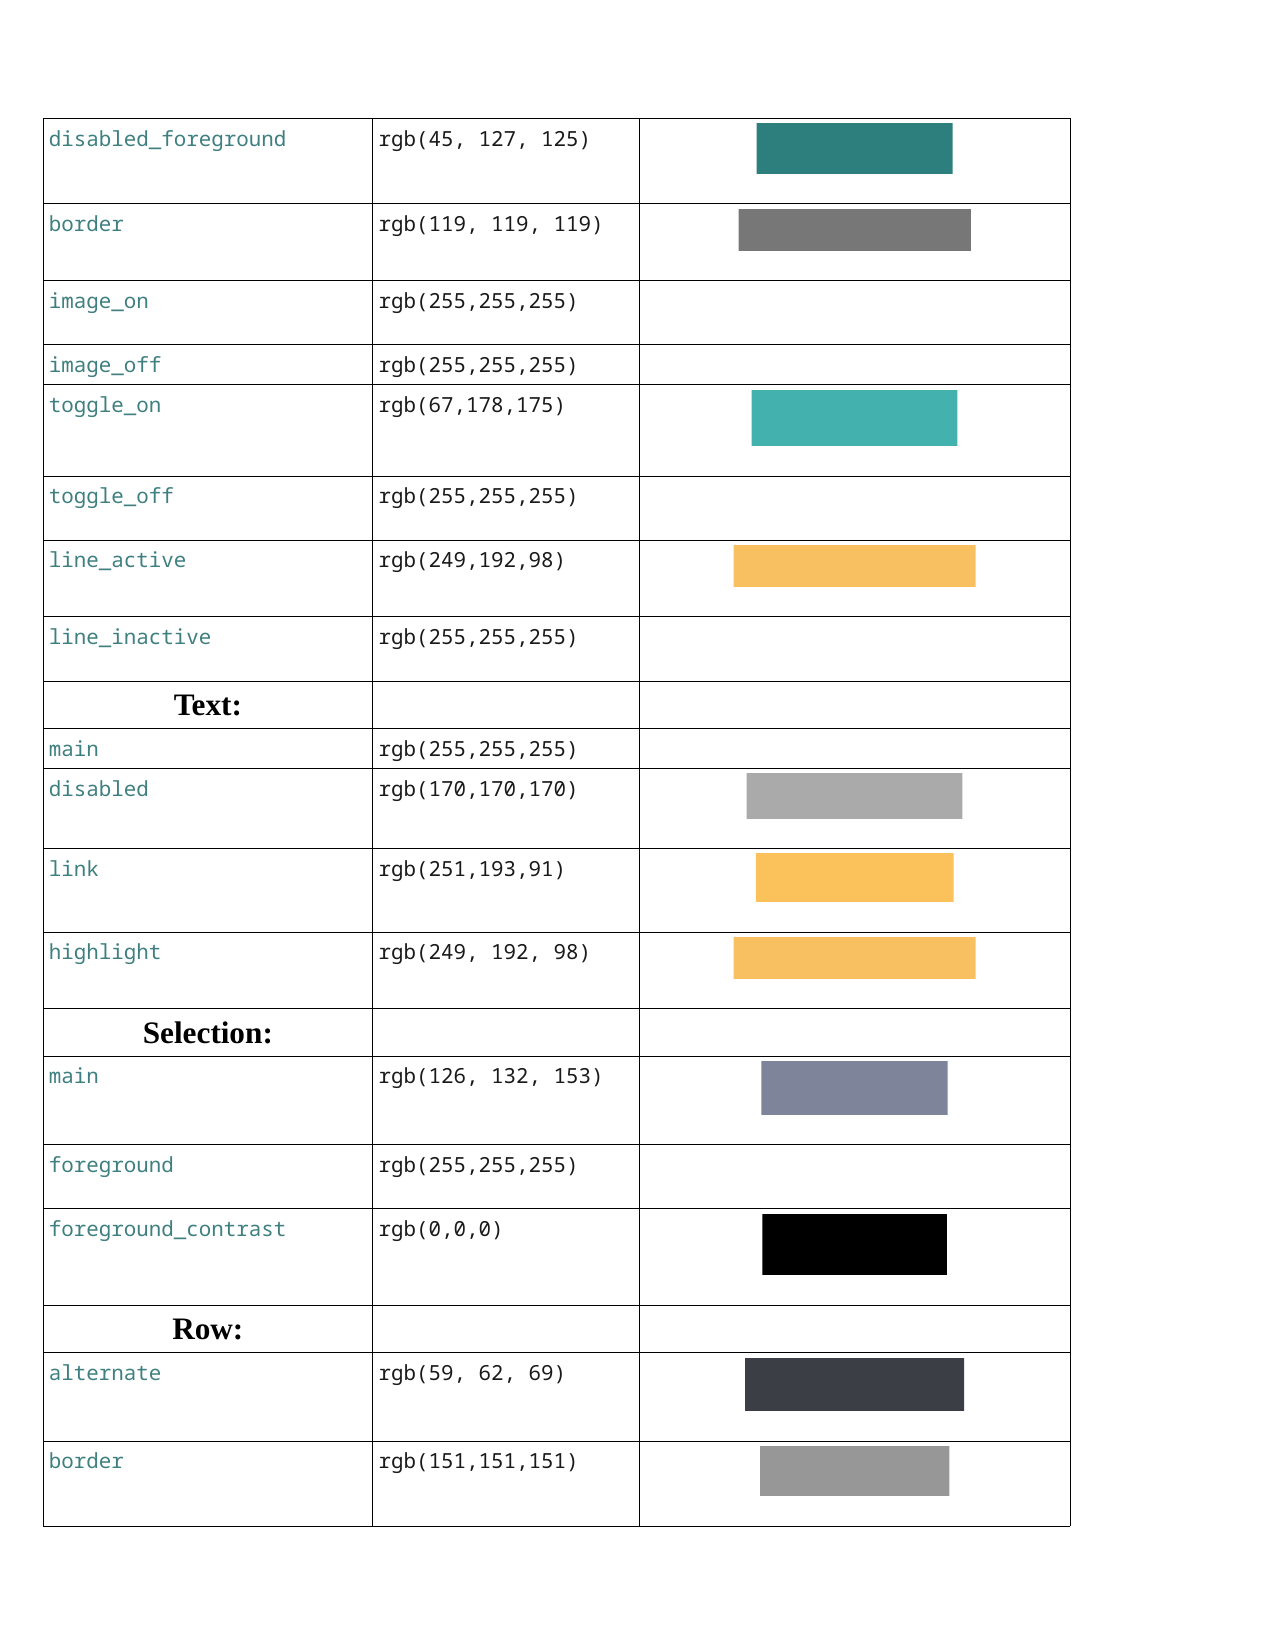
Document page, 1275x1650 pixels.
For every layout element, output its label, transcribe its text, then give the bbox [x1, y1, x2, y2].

table_cell [640, 1145, 1070, 1208]
table_cell image_on [44, 281, 372, 344]
table_cell disabled_foreground [44, 119, 372, 203]
table_cell rgb(0,0,0) [373, 1209, 639, 1305]
table_cell [640, 204, 1070, 280]
table_cell border [44, 204, 372, 280]
table_cell [640, 174, 1070, 203]
table_cell [640, 933, 1070, 937]
table_cell disabled [44, 769, 372, 848]
table_cell [640, 979, 1070, 1008]
picture [751, 390, 958, 446]
table_cell link [44, 849, 372, 932]
table_cell [640, 938, 733, 978]
table_cell Selection: [44, 1009, 372, 1056]
table_cell rgb(255,255,255) [373, 1145, 639, 1208]
table_cell rgb(255,255,255) [373, 345, 639, 384]
table_cell [640, 1009, 1070, 1056]
table_cell [640, 541, 1070, 616]
table_cell [640, 281, 1070, 344]
table_cell [640, 1353, 1070, 1441]
table_cell rgb(151,151,151) [373, 1442, 639, 1526]
table_cell [640, 385, 1070, 476]
table_cell [640, 729, 1070, 768]
table_cell [373, 682, 639, 728]
table_cell rgb(67,178,175) [373, 385, 639, 476]
table_cell toggle_on [44, 385, 372, 476]
table_cell rgb(45, 127, 125) [373, 119, 639, 203]
table_cell rgb(255,255,255) [373, 617, 639, 681]
table_cell rgb(170,170,170) [373, 769, 639, 848]
picture [761, 1061, 948, 1115]
picture [760, 1446, 950, 1496]
table_cell [640, 119, 1070, 173]
table_cell foreground_contrast [44, 1209, 372, 1305]
table_cell [640, 769, 1070, 848]
table_cell [373, 1306, 639, 1352]
table_cell foreground [44, 1145, 372, 1208]
table_cell [976, 938, 1070, 978]
table_cell line_active [44, 541, 372, 616]
picture [762, 1214, 947, 1275]
table_cell Text: [44, 682, 372, 728]
table_cell line_inactive [44, 617, 372, 681]
table_cell Row: [44, 1306, 372, 1352]
picture [755, 853, 954, 902]
picture [733, 937, 976, 979]
table_cell [640, 477, 1070, 540]
table_cell rgb(255,255,255) [373, 477, 639, 540]
table_cell rgb(249, 192, 98) [373, 933, 639, 1008]
table_cell main [44, 1057, 372, 1144]
table_cell [640, 1057, 1070, 1144]
table_cell rgb(126, 132, 153) [373, 1057, 639, 1144]
table_cell rgb(251,193,91) [373, 849, 639, 932]
picture [733, 545, 976, 587]
picture [756, 123, 953, 174]
table_cell [640, 849, 1070, 932]
table_cell main [44, 729, 372, 768]
table_cell alternate [44, 1353, 372, 1441]
table_cell [373, 1009, 639, 1056]
picture [746, 773, 963, 819]
picture [745, 1358, 965, 1411]
picture [738, 209, 971, 251]
table_cell [640, 617, 1070, 681]
table_cell rgb(249,192,98) [373, 541, 639, 616]
table_cell rgb(119, 119, 119) [373, 204, 639, 280]
table_cell highlight [44, 933, 372, 1008]
table_cell rgb(59, 62, 69) [373, 1353, 639, 1441]
table_cell toggle_off [44, 477, 372, 540]
table_cell [640, 1209, 1070, 1305]
table_cell [640, 682, 1070, 728]
table_cell rgb(255,255,255) [373, 281, 639, 344]
table_cell [640, 1442, 1070, 1526]
table_cell image_off [44, 345, 372, 384]
table_cell rgb(255,255,255) [373, 729, 639, 768]
table_cell [640, 1306, 1070, 1352]
table_cell [640, 345, 1070, 384]
table_cell border [44, 1442, 372, 1526]
